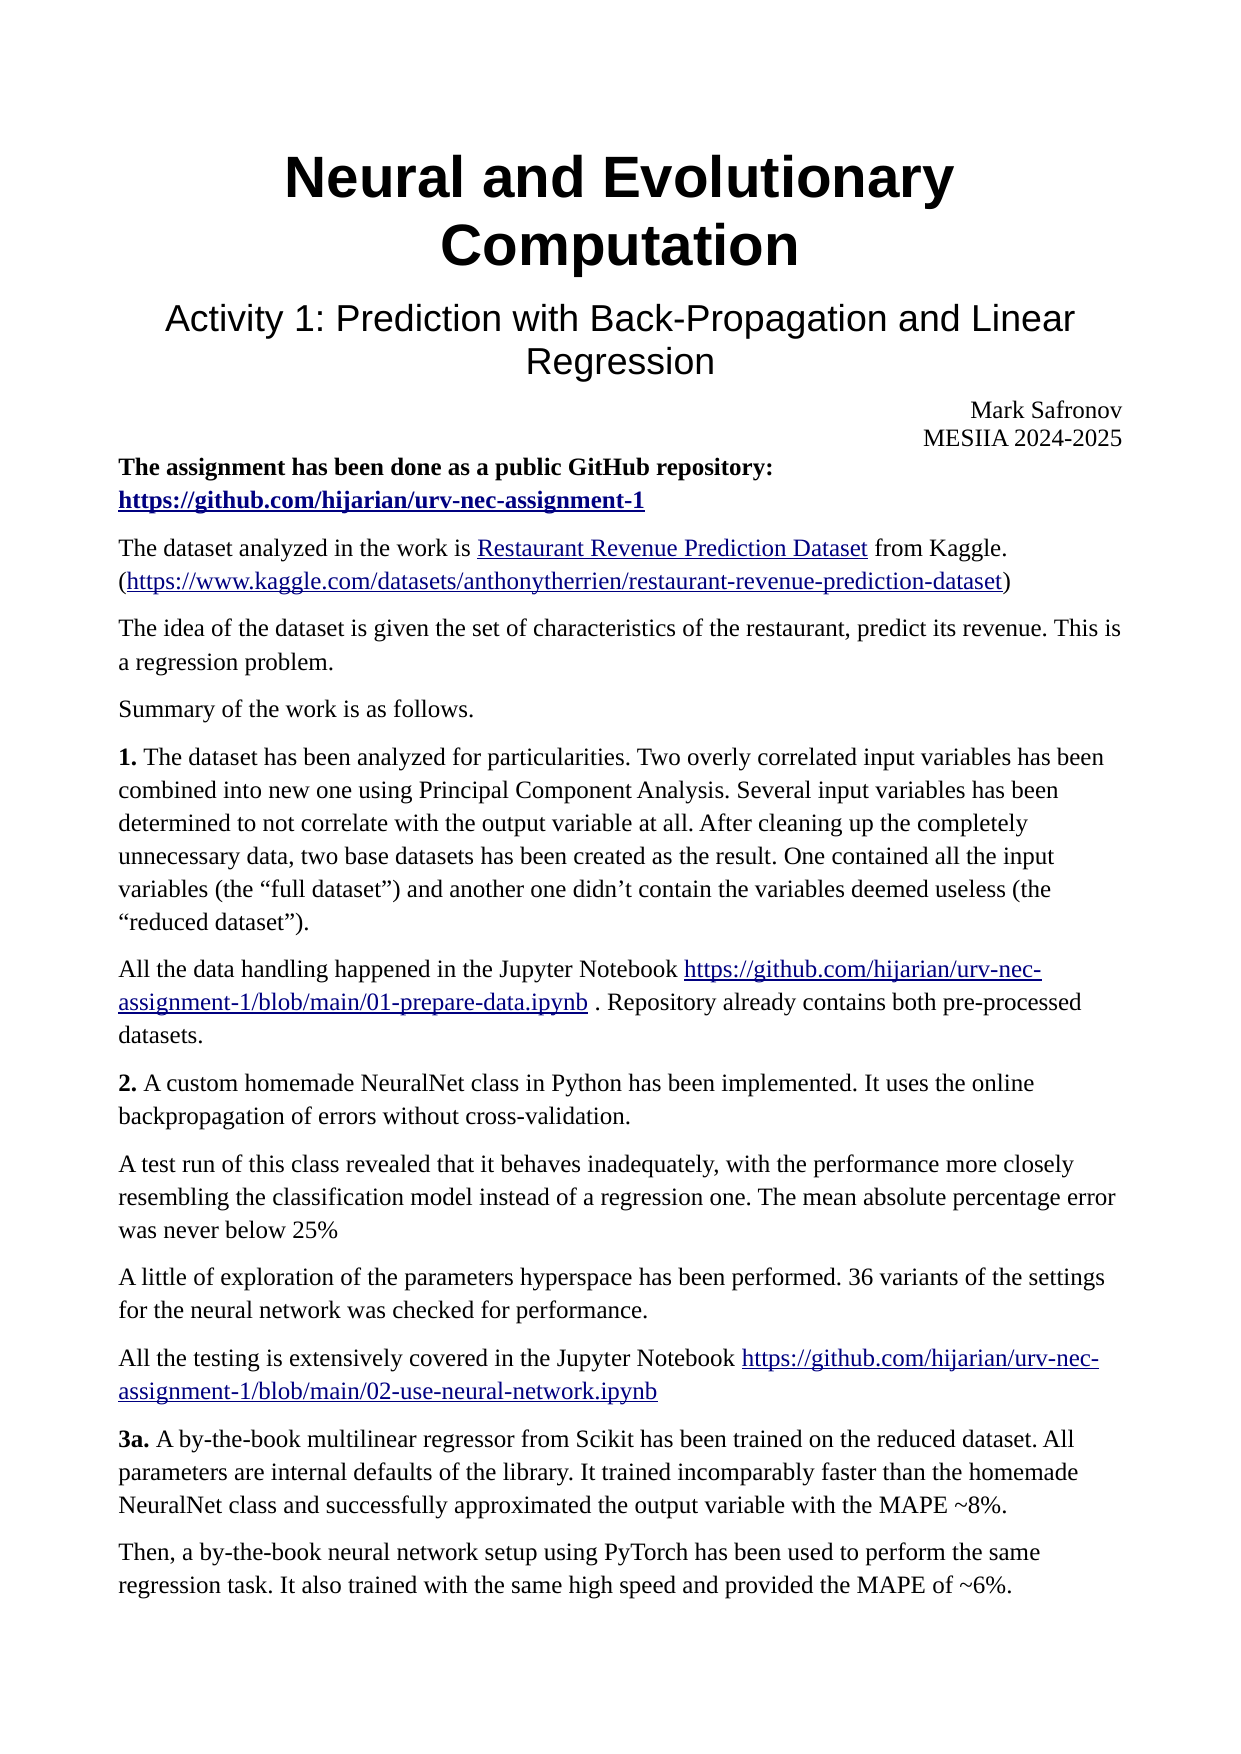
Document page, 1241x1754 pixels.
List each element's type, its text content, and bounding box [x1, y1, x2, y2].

text All the testing is extensively covered in the Jupyter Notebook https://github.com/hijarian/urv-nec-assignment-1/blob/main/02-use-neural-network.ipynb [118, 1343, 1122, 1405]
text A test run of this class revealed that it behaves inadequately, with the performance more closely resembling the classification model instead of a regression one. The mean absolute percentage error was never below 25% [118, 1149, 1122, 1243]
text 3a. A by-the-book multilinear regressor from Scikit has been trained on the reduced dataset. All parameters are internal defaults of the library. It trained incomparably faster than the homemade NeuralNet class and successfully approximated the output variable with the MAPE ~8%. [118, 1424, 1122, 1518]
text The idea of the dataset is given the set of characteristics of the restaurant, predict its revenue. This is a regression problem. [118, 613, 1122, 675]
text Summary of the work is as follows. [118, 694, 1122, 723]
text A little of exploration of the parameters hyperspace has been performed. 36 variants of the settings for the neural network was checked for performance. [118, 1262, 1122, 1324]
text 2. A custom homemade NeuralNet class in Python has been implemented. It uses the online backpropagation of errors without cross-validation. [118, 1068, 1122, 1130]
text Mark Safronov [118, 395, 1122, 423]
text MESIIA 2024-2025 [118, 423, 1122, 452]
text All the data handling happened in the Jupyter Notebook https://github.com/hijarian/urv-nec-assignment-1/blob/main/01-prepare-data.ipynb . Repository already contains both pre-processed datasets. [118, 954, 1122, 1049]
text Then, a by-the-book neural network setup using PyTorch has been used to perform the same regression task. It also trained with the same high speed and provided the MAPE of ~6%. [118, 1537, 1122, 1599]
title Neural and Evolutionary Computation [118, 143, 1122, 277]
subtitle Activity 1: Prediction with Back-Propagation and Linear Regression [118, 296, 1122, 382]
text The dataset analyzed in the work is Restaurant Revenue Prediction Dataset from Kaggle. (https://www.kaggle.com/datasets/anthonytherrien/restaurant-revenue-prediction-dataset) [118, 533, 1122, 595]
text The assignment has been done as a public GitHub repository: https://github.com/hijarian/urv-nec-assignment-1 [118, 452, 1122, 514]
text 1. The dataset has been analyzed for particularities. Two overly correlated input variables has been combined into new one using Principal Component Analysis. Several input variables has been determined to not correlate with the output variable at all. After cleaning up the completely unnecessary data, two base datasets has been created as the result. One contained all the input variables (the “full dataset”) and another one didn’t contain the variables deemed useless (the “reduced dataset”). [118, 742, 1122, 936]
